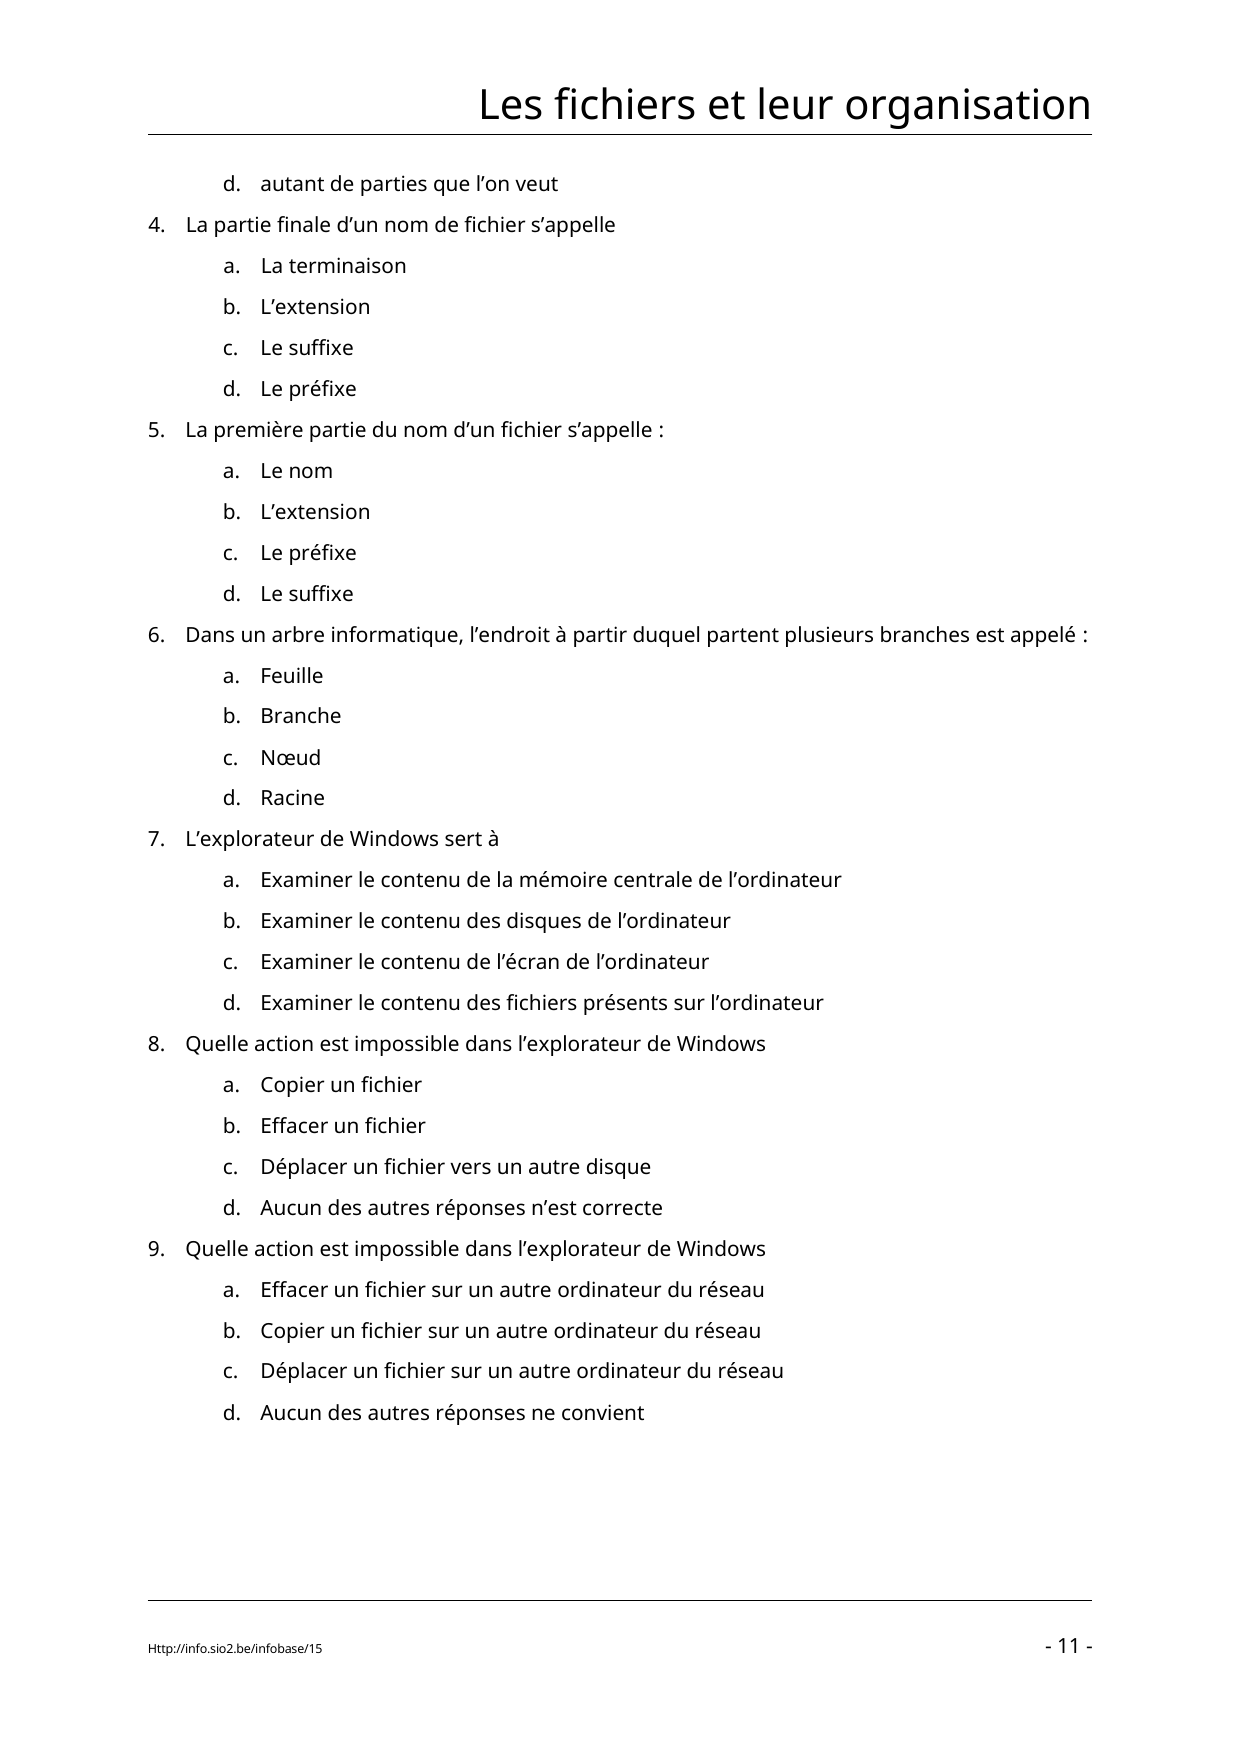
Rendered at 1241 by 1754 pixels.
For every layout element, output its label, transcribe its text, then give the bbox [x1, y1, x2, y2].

list Examiner le contenu de l’écran de l’ordinateur [223, 947, 1092, 976]
list Examiner le contenu des fichiers présents sur l’ordinateur [223, 988, 1092, 1017]
list Le nom [223, 456, 1092, 484]
list Déplacer un fichier vers un autre disque [223, 1152, 1092, 1180]
list Copier un fichier sur un autre ordinateur du réseau [223, 1316, 1092, 1344]
list Le suffixe [223, 579, 1092, 607]
list Le préfixe [223, 538, 1092, 566]
list Examiner le contenu des disques de l’ordinateur [223, 906, 1092, 935]
list autant de parties que l’on veut [223, 169, 1092, 198]
list L’extension [223, 497, 1092, 525]
list La terminaison [223, 251, 1092, 280]
list Dans un arbre informatique, l’endroit à partir duquel partent plusieurs branches est appelé : [148, 620, 1092, 648]
list Effacer un fichier [223, 1111, 1092, 1139]
list Le suffixe [223, 333, 1092, 362]
list L’explorateur de Windows sert à [148, 824, 1092, 853]
list La première partie du nom d’un fichier s’appelle : [148, 415, 1092, 443]
list Quelle action est impossible dans l’explorateur de Windows [148, 1234, 1092, 1262]
list Copier un fichier [223, 1070, 1092, 1098]
list Effacer un fichier sur un autre ordinateur du réseau [223, 1275, 1092, 1303]
list Examiner le contenu de la mémoire centrale de l’ordinateur [223, 865, 1092, 894]
list Racine [223, 783, 1092, 812]
list Feuille [223, 661, 1092, 689]
list Le préfixe [223, 374, 1092, 403]
list La partie finale d’un nom de fichier s’appelle [148, 210, 1092, 239]
list Aucun des autres réponses ne convient [223, 1398, 1092, 1426]
list Quelle action est impossible dans l’explorateur de Windows [148, 1029, 1092, 1058]
list Nœud [223, 743, 1092, 771]
list Aucun des autres réponses n’est correcte [223, 1193, 1092, 1221]
list Déplacer un fichier sur un autre ordinateur du réseau [223, 1357, 1092, 1385]
list L’extension [223, 292, 1092, 321]
list Branche [223, 702, 1092, 730]
